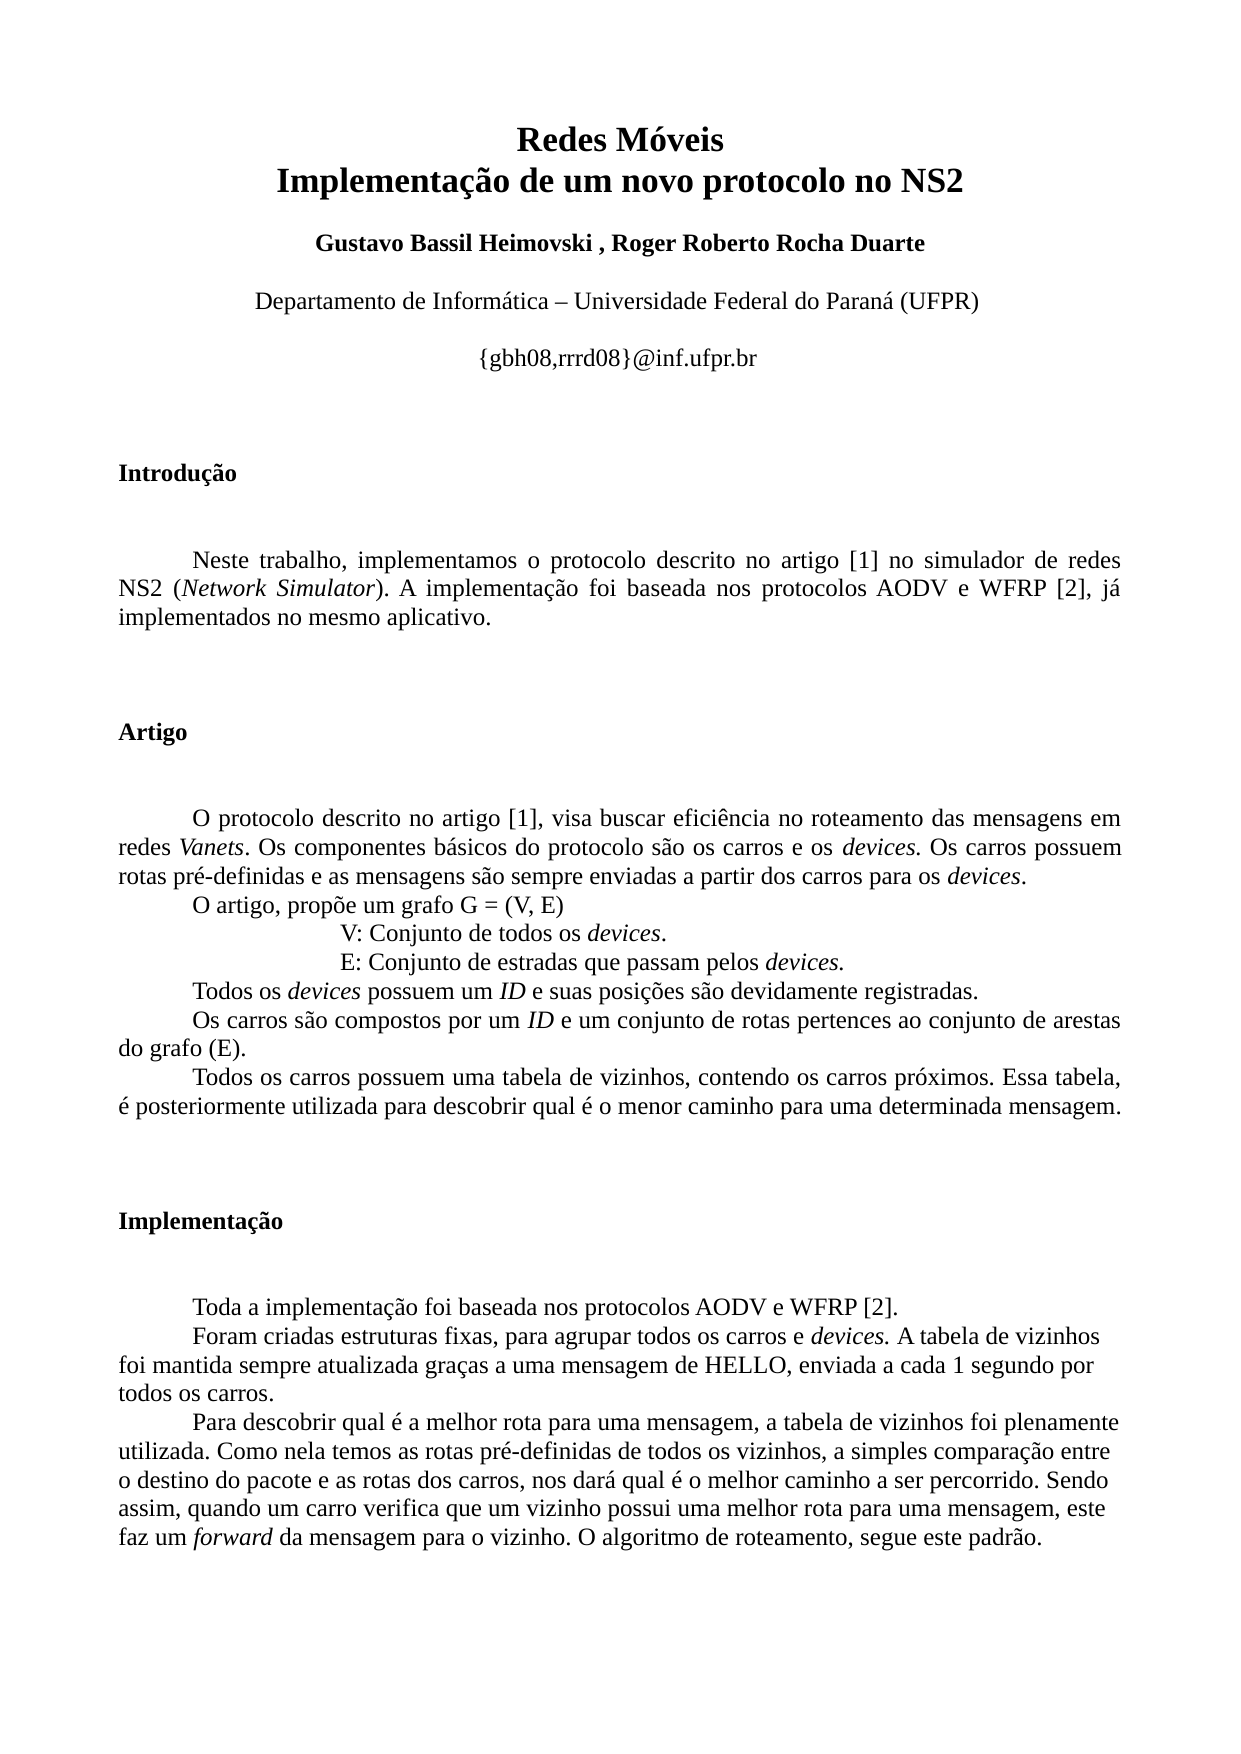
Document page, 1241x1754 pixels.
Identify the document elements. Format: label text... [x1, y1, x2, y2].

text Para descobrir qual é a melhor rota para uma mensagem, a tabela de vizinhos foi plenamente utilizada. Como nela temos as rotas pré-definidas de todos os vizinhos, a simples comparação entre o destino do pacote e as rotas dos carros, nos dará qual é o melhor caminho a ser percorrido. Sendo assim, quando um carro verifica que um vizinho possui uma melhor rota para uma mensagem, este faz um forward da mensagem para o vizinho. O algoritmo de roteamento, segue este padrão. [118, 1407, 1122, 1551]
text Departamento de Informática – Universidade Federal do Paraná (UFPR) [118, 286, 1122, 315]
text Os carros são compostos por um ID e um conjunto de rotas pertences ao conjunto de arestas do grafo (E). [118, 1005, 1122, 1062]
text Gustavo Bassil Heimovski , Roger Roberto Rocha Duarte [118, 228, 1122, 257]
text Implementação [118, 1206, 1122, 1235]
text O artigo, propõe um grafo G = (V, E) [118, 890, 1122, 918]
text Artigo [118, 717, 1122, 746]
text {gbh08,rrrd08}@inf.ufpr.br [118, 343, 1122, 372]
text E: Conjunto de estradas que passam pelos devices. [118, 947, 1122, 976]
text Todos os devices possuem um ID e suas posições são devidamente registradas. [118, 976, 1122, 1005]
text Toda a implementação foi baseada nos protocolos AODV e WFRP [2]. [118, 1292, 1122, 1321]
text Redes Móveis [118, 118, 1122, 159]
text Implementação de um novo protocolo no NS2 [118, 159, 1122, 200]
text Foram criadas estruturas fixas, para agrupar todos os carros e devices. A tabela de vizinhos foi mantida sempre atualizada graças a uma mensagem de HELLO, enviada a cada 1 segundo por todos os carros. [118, 1321, 1122, 1407]
text O protocolo descrito no artigo [1], visa buscar eficiência no roteamento das mensagens em redes Vanets. Os componentes básicos do protocolo são os carros e os devices. Os carros possuem rotas pré-definidas e as mensagens são sempre enviadas a partir dos carros para os devices. [118, 803, 1122, 890]
text Introdução [118, 458, 1122, 487]
text V: Conjunto de todos os devices. [118, 918, 1122, 947]
text Todos os carros possuem uma tabela de vizinhos, contendo os carros próximos. Essa tabela, é posteriormente utilizada para descobrir qual é o menor caminho para uma determinada mensagem. [118, 1062, 1122, 1120]
text Neste trabalho, implementamos o protocolo descrito no artigo [1] no simulador de redes NS2 (Network Simulator). A implementação foi baseada nos protocolos AODV e WFRP [2], já implementados no mesmo aplicativo. [118, 545, 1122, 631]
